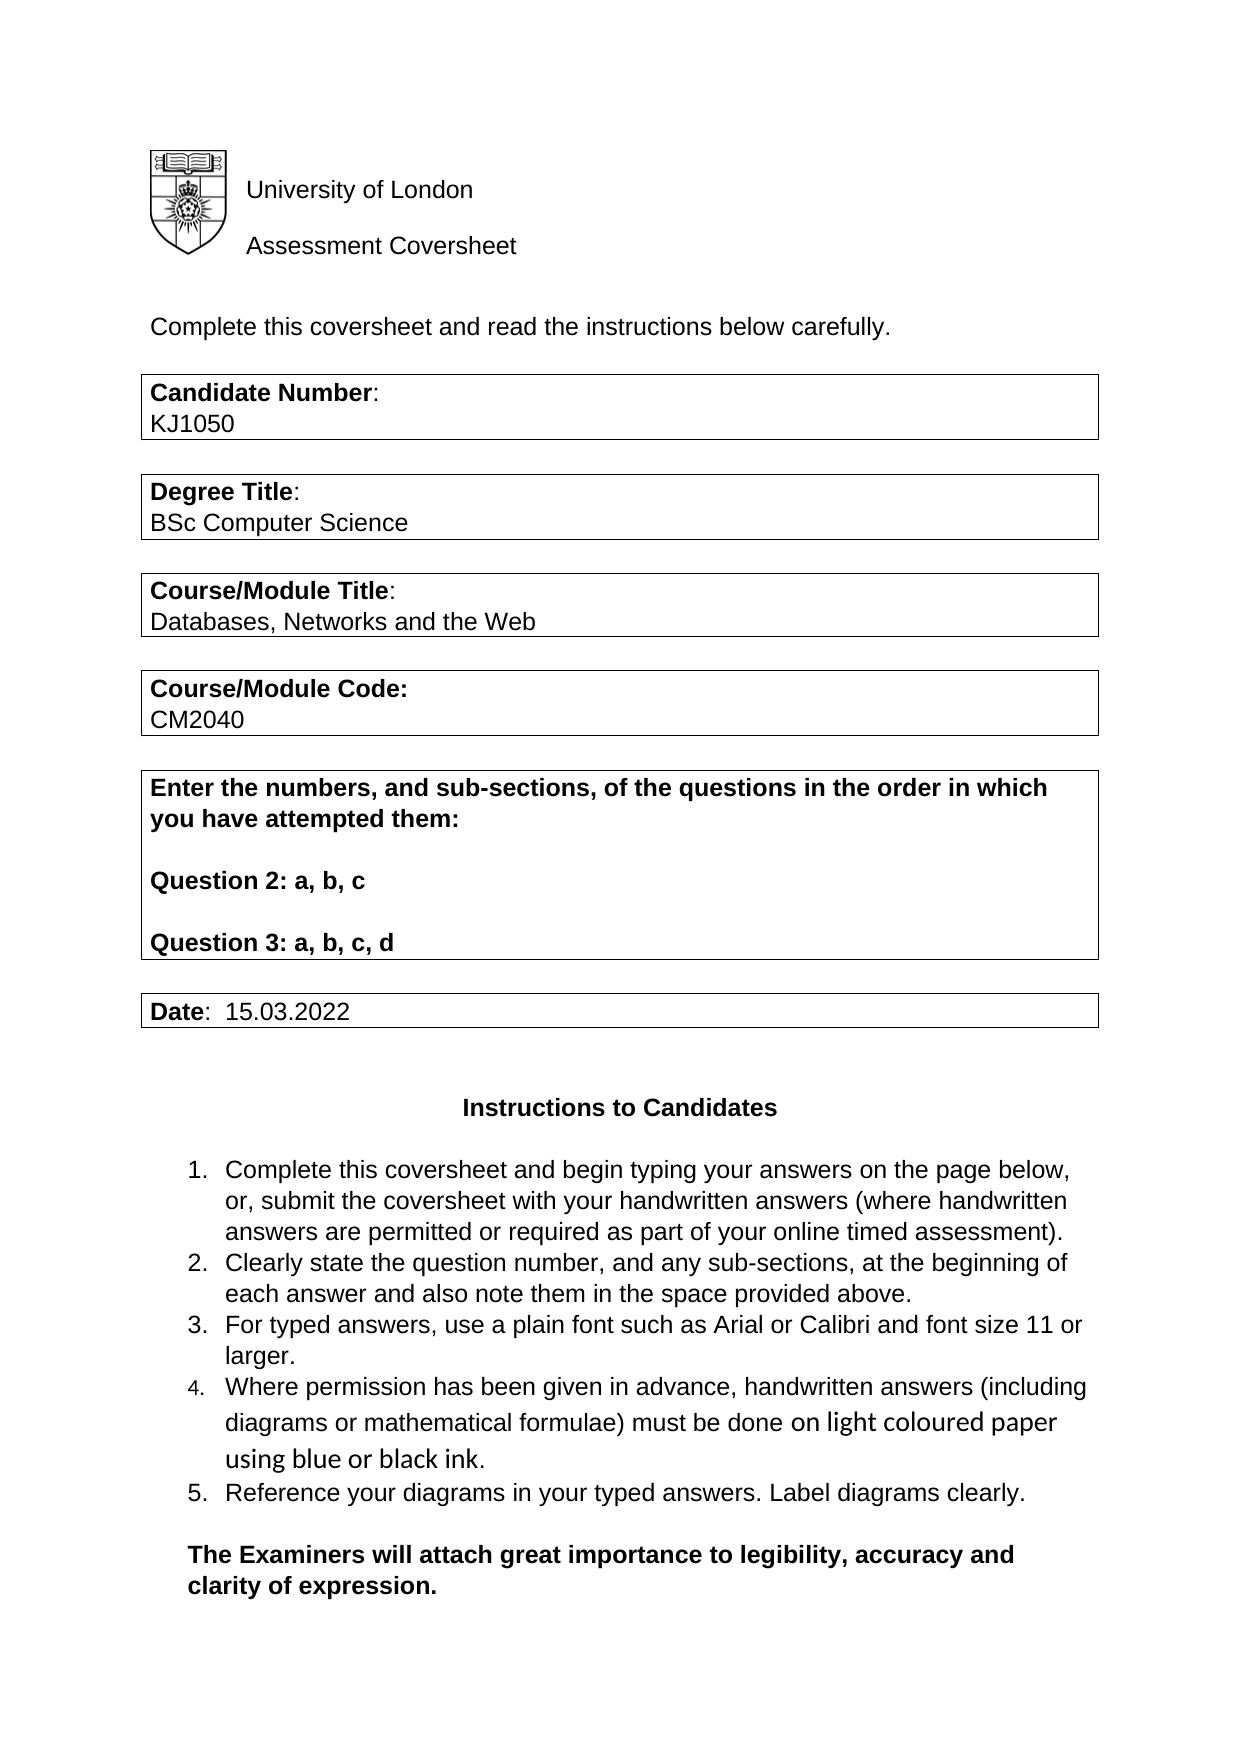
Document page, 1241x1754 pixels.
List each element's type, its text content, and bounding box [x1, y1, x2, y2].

text Complete this coversheet and read the instructions below carefully. [150, 312, 1090, 341]
list Reference your diagrams in your typed answers. Label diagrams clearly. [187, 1478, 1090, 1507]
text The Examiners will attach great importance to legibility, accuracy and clarity of expression. [187, 1540, 1090, 1600]
picture [150, 150, 227, 257]
text KJ1050 [142, 405, 1098, 439]
subtitle University of London [227, 175, 1090, 204]
list For typed answers, use a plain font such as Arial or Calibri and font size 11 or larger. [187, 1310, 1090, 1370]
text Databases, Networks and the Web [142, 604, 1098, 636]
text Enter the numbers, and sub-sections, of the questions in the order in which you have attempted them: [142, 771, 1098, 833]
text Instructions to Candidates [150, 1093, 1090, 1121]
subtitle Assessment Coversheet [150, 231, 1090, 309]
text Course/Module Code: [142, 671, 1098, 701]
text Date: 15.03.2022 [142, 994, 1098, 1027]
text Candidate Number: [142, 375, 1098, 405]
list Complete this coversheet and begin typing your answers on the page below, or, submit the coversheet with your handwritten answers (where handwritten answers are permitted or required as part of your online timed assessment). [187, 1155, 1090, 1246]
text Question 3: a, b, c, d [142, 925, 1098, 959]
text CM2040 [142, 701, 1098, 735]
list Where permission has been given in advance, handwritten answers (including diagrams or mathematical formulae) must be done on light coloured paper using blue or black ink. [187, 1372, 1090, 1475]
text Degree Title: [142, 475, 1098, 505]
text BSc Computer Science [142, 505, 1098, 539]
list Clearly state the question number, and any sub-sections, at the beginning of each answer and also note them in the space provided above. [187, 1248, 1090, 1308]
text Question 2: a, b, c [142, 863, 1098, 895]
text Course/Module Title: [142, 574, 1098, 604]
